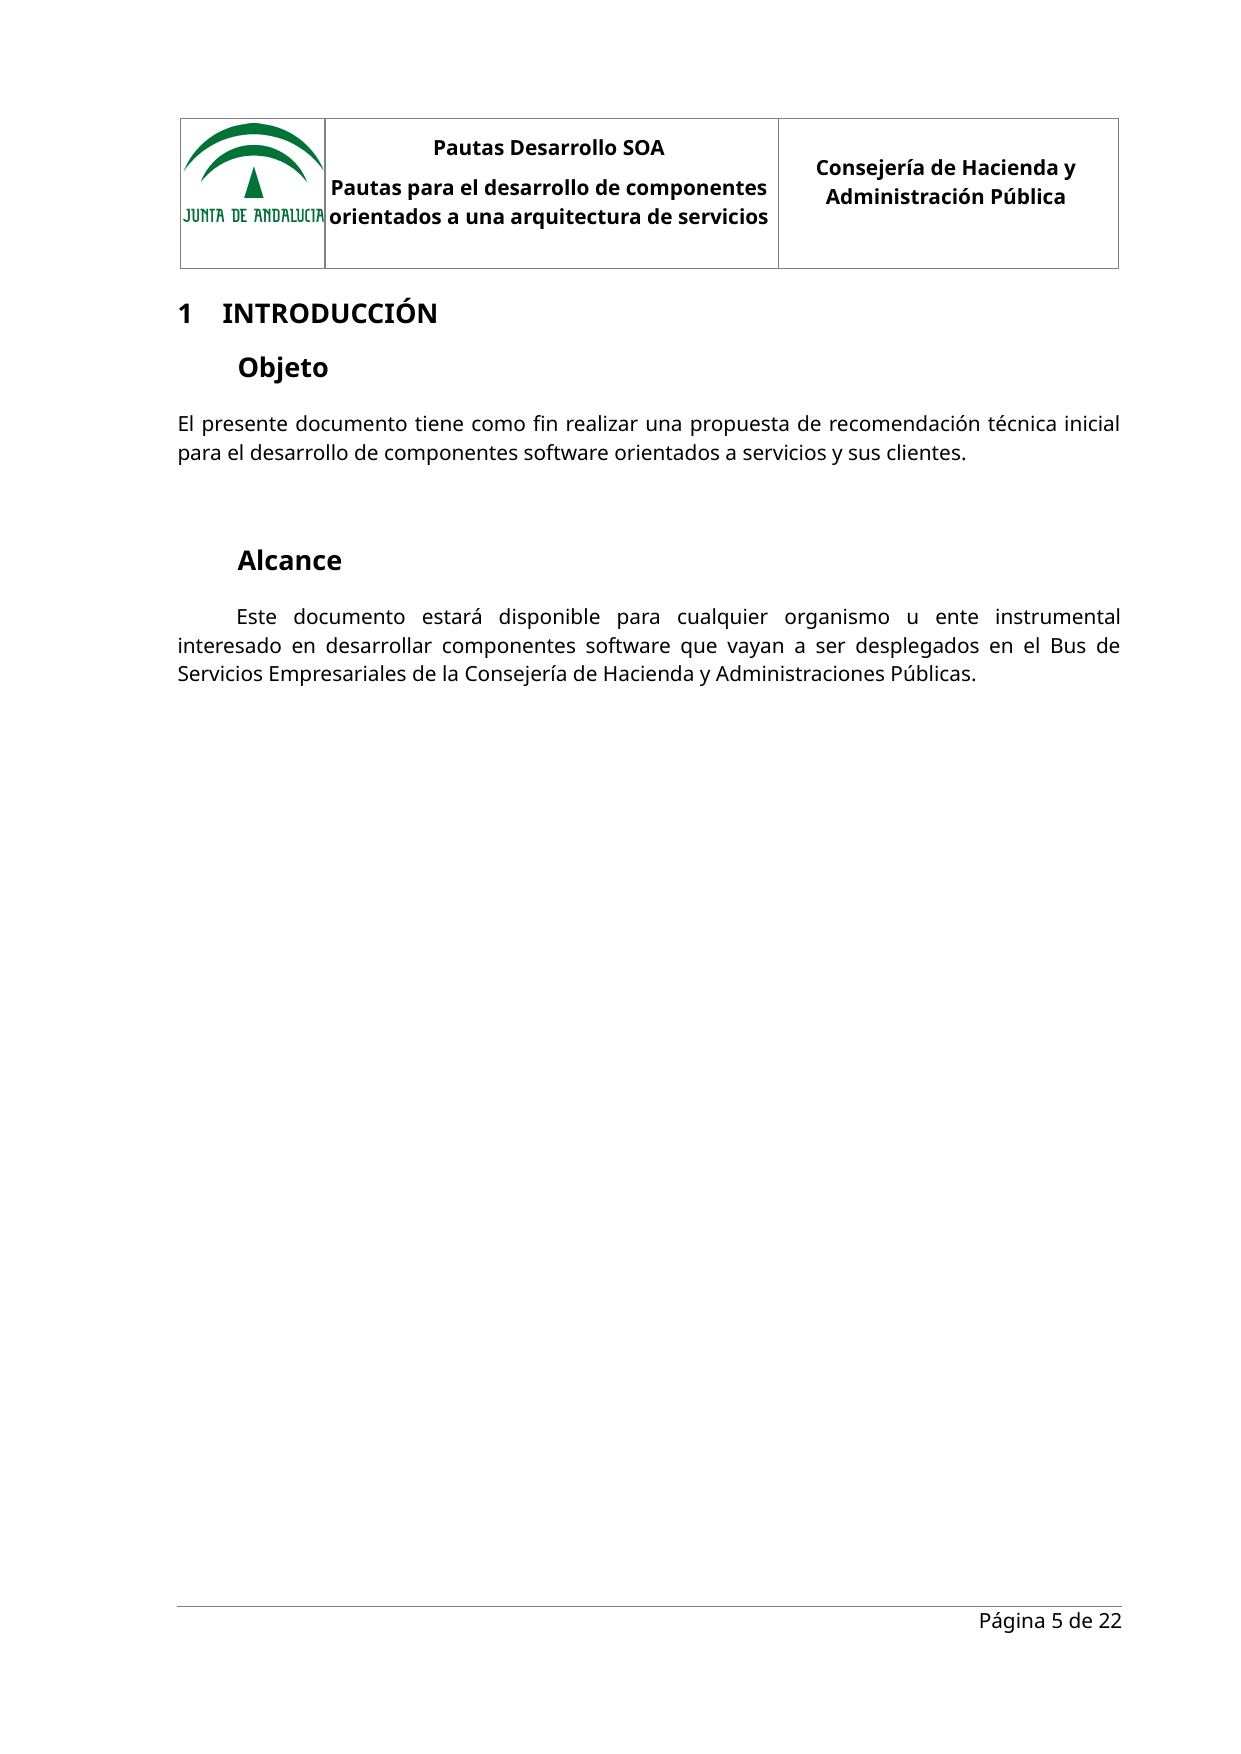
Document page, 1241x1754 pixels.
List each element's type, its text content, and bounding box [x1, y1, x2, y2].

subtitle Objeto [177, 349, 1122, 386]
subtitle Alcance [177, 542, 1122, 579]
subtitle INTRODUCCIÓN [177, 294, 1122, 331]
text El presente documento tiene como fin realizar una propuesta de recomendación técnica inicial para el desarrollo de componentes software orientados a servicios y sus clientes. [177, 409, 1122, 466]
picture [183, 123, 324, 222]
text Este documento estará disponible para cualquier organismo u ente instrumental interesado en desarrollar componentes software que vayan a ser desplegados en el Bus de Servicios Empresariales de la Consejería de Hacienda y Administraciones Públicas. [177, 602, 1122, 688]
